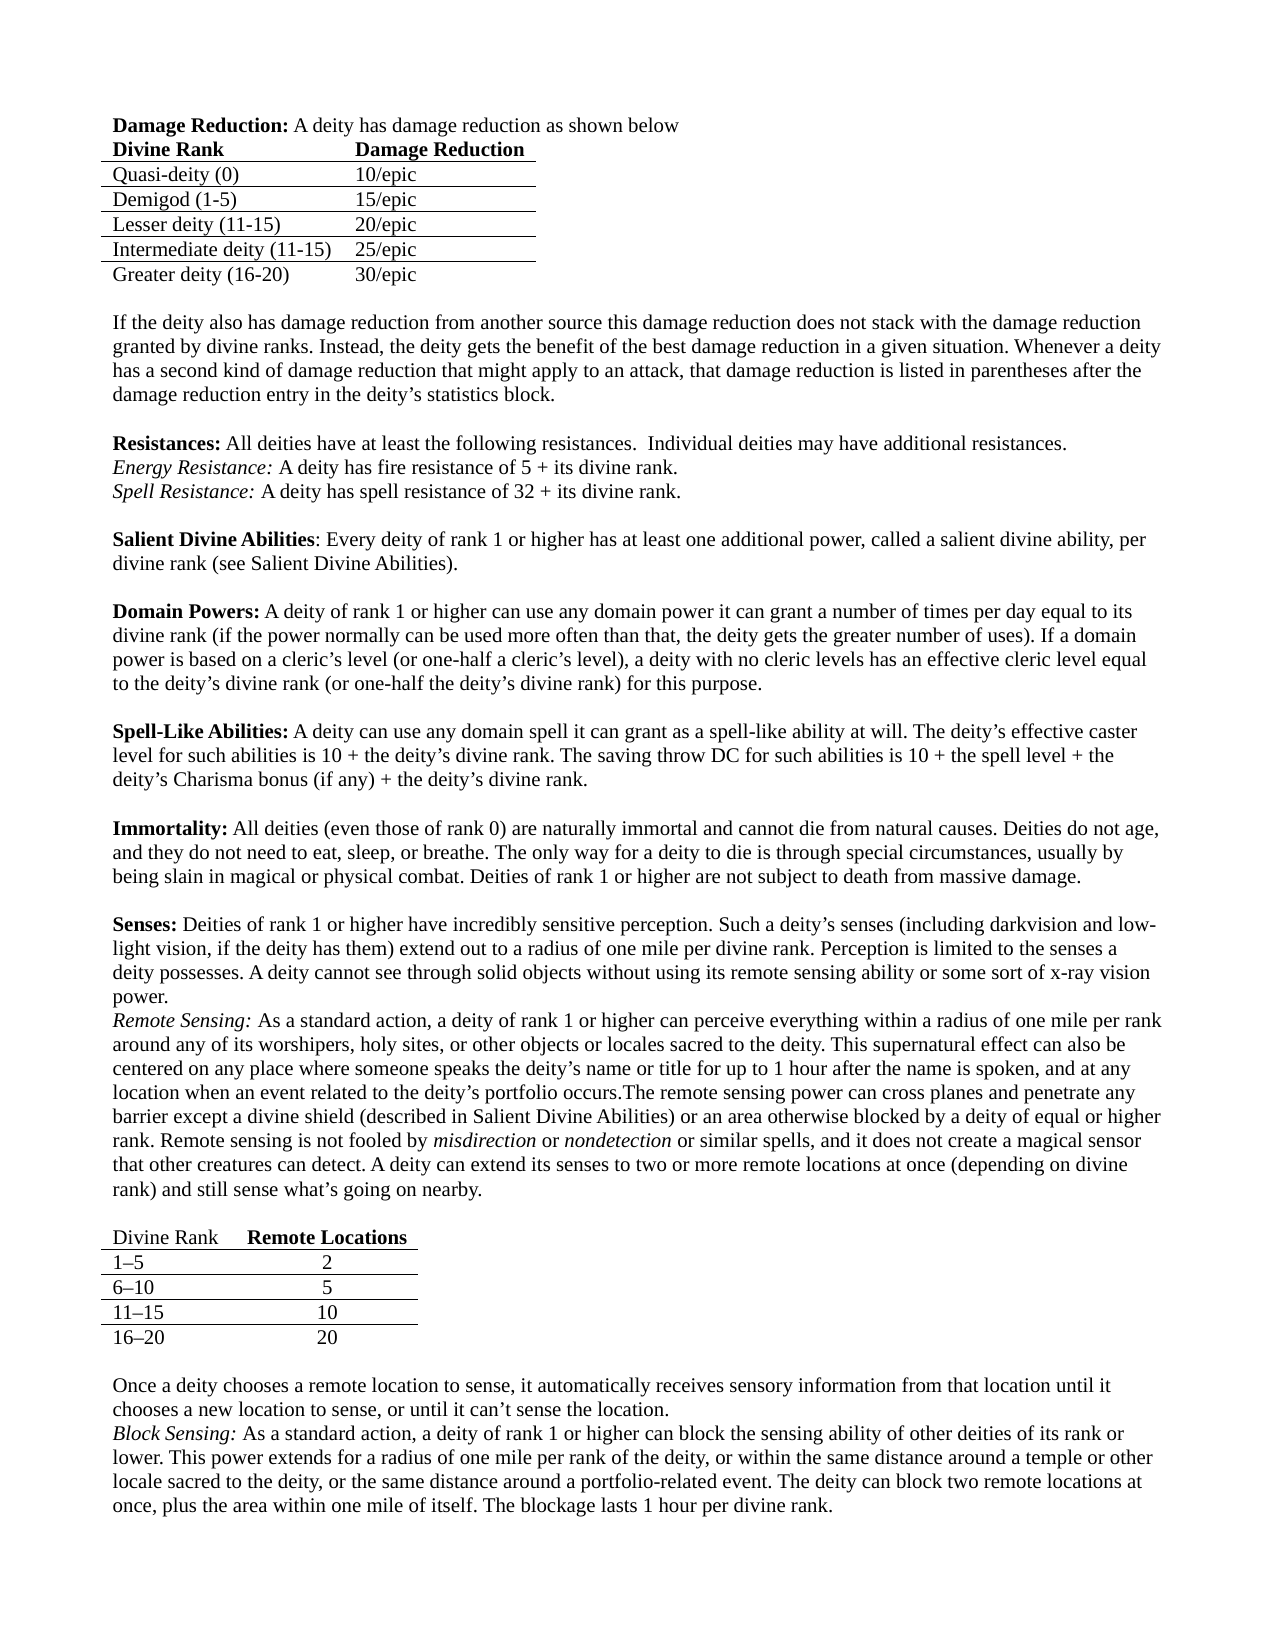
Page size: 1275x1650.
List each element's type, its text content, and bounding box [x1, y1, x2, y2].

text Spell Resistance: A deity has spell resistance of 32 + its divine rank. [112, 479, 1162, 503]
table_cell 2 [236, 1250, 418, 1274]
text Salient Divine Abilities: Every deity of rank 1 or higher has at least one additional power, called a salient divine ability, per divine rank (see Salient Divine Abilities). [112, 527, 1162, 575]
table_cell 10/epic [344, 162, 536, 186]
table_cell 15/epic [344, 187, 536, 211]
table_cell 10 [236, 1300, 418, 1324]
table_cell 16–20 [101, 1325, 236, 1349]
text Damage Reduction: A deity has damage reduction as shown below [112, 112, 1162, 137]
text Immortality: All deities (even those of rank 0) are naturally immortal and cannot die from natural causes. Deities do not age, and they do not need to eat, sleep, or breathe. The only way for a deity to die is through special circumstances, usually by being slain in magical or physical combat. Deities of rank 1 or higher are not subject to death from massive damage. [112, 816, 1162, 888]
text Senses: Deities of rank 1 or higher have incredibly sensitive perception. Such a deity’s senses (including darkvision and low-light vision, if the deity has them) extend out to a radius of one mile per divine rank. Perception is limited to the senses a deity possesses. A deity cannot see through solid objects without using its remote sensing ability or some sort of x-ray vision power. [112, 912, 1162, 1008]
text Domain Powers: A deity of rank 1 or higher can use any domain power it can grant a number of times per day equal to its divine rank (if the power normally can be used more often than that, the deity gets the greater number of uses). If a domain power is based on a cleric’s level (or one-half a cleric’s level), a deity with no cleric levels has an effective cleric level equal to the deity’s divine rank (or one-half the deity’s divine rank) for this purpose. [112, 599, 1162, 695]
table_cell 6–10 [101, 1275, 236, 1299]
text Spell-Like Abilities: A deity can use any domain spell it can grant as a spell-like ability at will. The deity’s effective caster level for such abilities is 10 + the deity’s divine rank. The saving throw DC for such abilities is 10 + the spell level + the deity’s Charisma bonus (if any) + the deity’s divine rank. [112, 719, 1162, 791]
table_cell 25/epic [344, 237, 536, 261]
text Block Sensing: As a standard action, a deity of rank 1 or higher can block the sensing ability of other deities of its rank or lower. This power extends for a radius of one mile per rank of the deity, or within the same distance around a temple or other locale sacred to the deity, or the same distance around a portfolio-related event. The deity can block two remote locations at once, plus the area within one mile of itself. The blockage lasts 1 hour per divine rank. [112, 1421, 1162, 1517]
table_header Divine Rank [101, 137, 344, 161]
table_cell 30/epic [344, 262, 536, 286]
table_cell 1–5 [101, 1250, 236, 1274]
table_cell 20 [236, 1325, 418, 1349]
table_cell Demigod (1-5) [101, 187, 344, 211]
text Energy Resistance: A deity has fire resistance of 5 + its divine rank. [112, 454, 1162, 479]
table_header Divine Rank [101, 1225, 236, 1249]
text Once a deity chooses a remote location to sense, it automatically receives sensory information from that location until it chooses a new location to sense, or until it can’t sense the location. [112, 1373, 1162, 1421]
table_cell 5 [236, 1275, 418, 1299]
table_cell Greater deity (16-20) [101, 262, 344, 286]
text Resistances: All deities have at least the following resistances. Individual deities may have additional resistances. [112, 431, 1162, 454]
table_header Damage Reduction [344, 137, 536, 161]
table_cell 11–15 [101, 1300, 236, 1324]
text Remote Sensing: As a standard action, a deity of rank 1 or higher can perceive everything within a radius of one mile per rank around any of its worshipers, holy sites, or other objects or locales sacred to the deity. This supernatural effect can also be centered on any place where someone speaks the deity’s name or title for up to 1 hour after the name is spoken, and at any location when an event related to the deity’s portfolio occurs.The remote sensing power can cross planes and penetrate any barrier except a divine shield (described in Salient Divine Abilities) or an area otherwise blocked by a deity of equal or higher rank. Remote sensing is not fooled by misdirection or nondetection or similar spells, and it does not create a magical sensor that other creatures can detect. A deity can extend its senses to two or more remote locations at once (depending on divine rank) and still sense what’s going on nearby. [112, 1008, 1162, 1201]
table_cell 20/epic [344, 212, 536, 236]
table_cell Lesser deity (11-15) [101, 212, 344, 236]
table_cell Intermediate deity (11-15) [101, 237, 344, 261]
table_header Remote Locations [236, 1225, 418, 1249]
table_cell Quasi-deity (0) [101, 162, 344, 186]
text If the deity also has damage reduction from another source this damage reduction does not stack with the damage reduction granted by divine ranks. Instead, the deity gets the benefit of the best damage reduction in a given situation. Whenever a deity has a second kind of damage reduction that might apply to an attack, that damage reduction is listed in parentheses after the damage reduction entry in the deity’s statistics block. [112, 310, 1162, 406]
